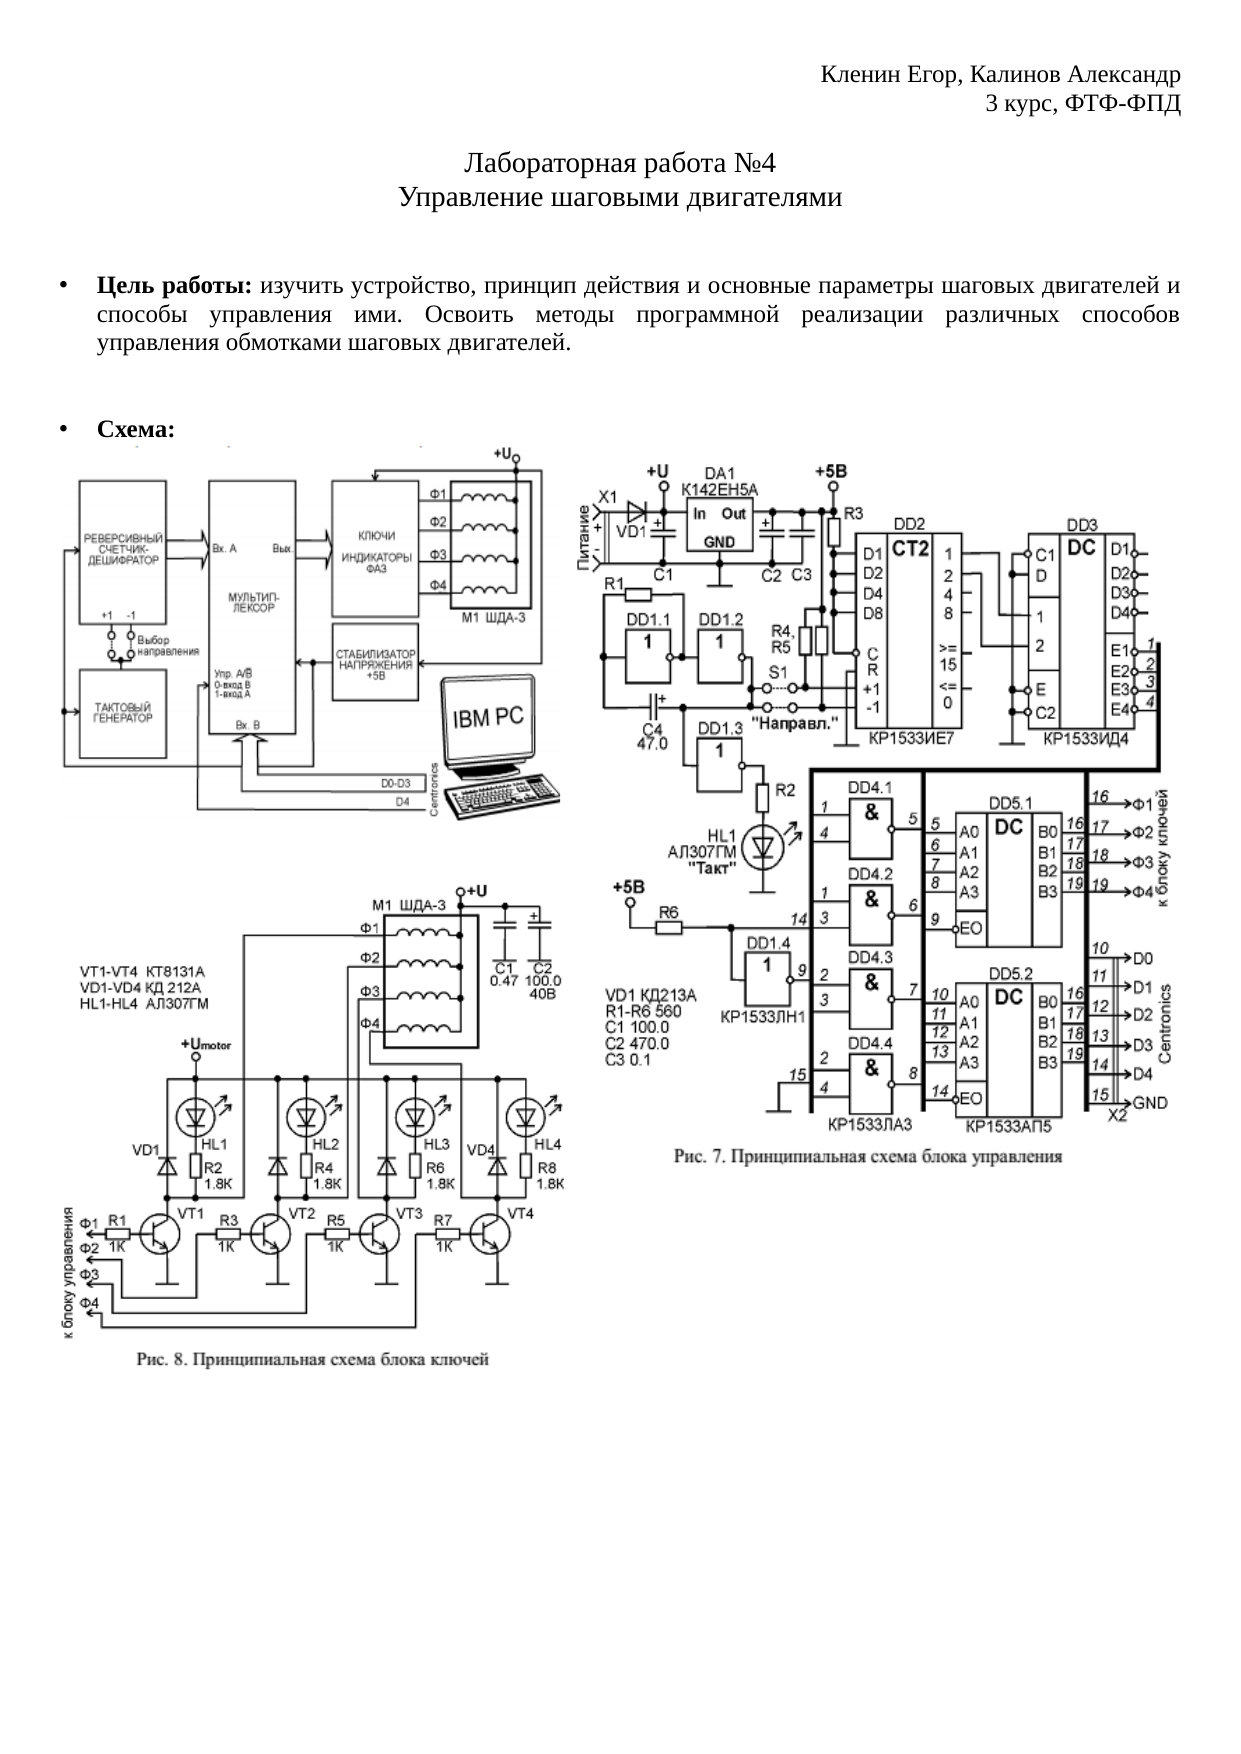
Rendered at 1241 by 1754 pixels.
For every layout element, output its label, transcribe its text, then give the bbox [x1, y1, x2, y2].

text Лабораторная работа №4 [59, 145, 1181, 179]
text Кленин Егор, Калинов Александр [59, 59, 1181, 88]
text Управление шаговыми двигателями [59, 179, 1181, 212]
text 3 курс, ФТФ-ФПД [59, 88, 1181, 117]
picture [59, 881, 564, 1379]
list Схема: [59, 414, 1181, 442]
picture [572, 460, 1182, 1170]
list Цель работы: изучить устройство, принцип действия и основные параметры шаговых двигателей и способы управления ими. Освоить методы программной реализации различных способов управления обмотками шаговых двигателей. [59, 270, 1181, 356]
picture [59, 442, 561, 825]
